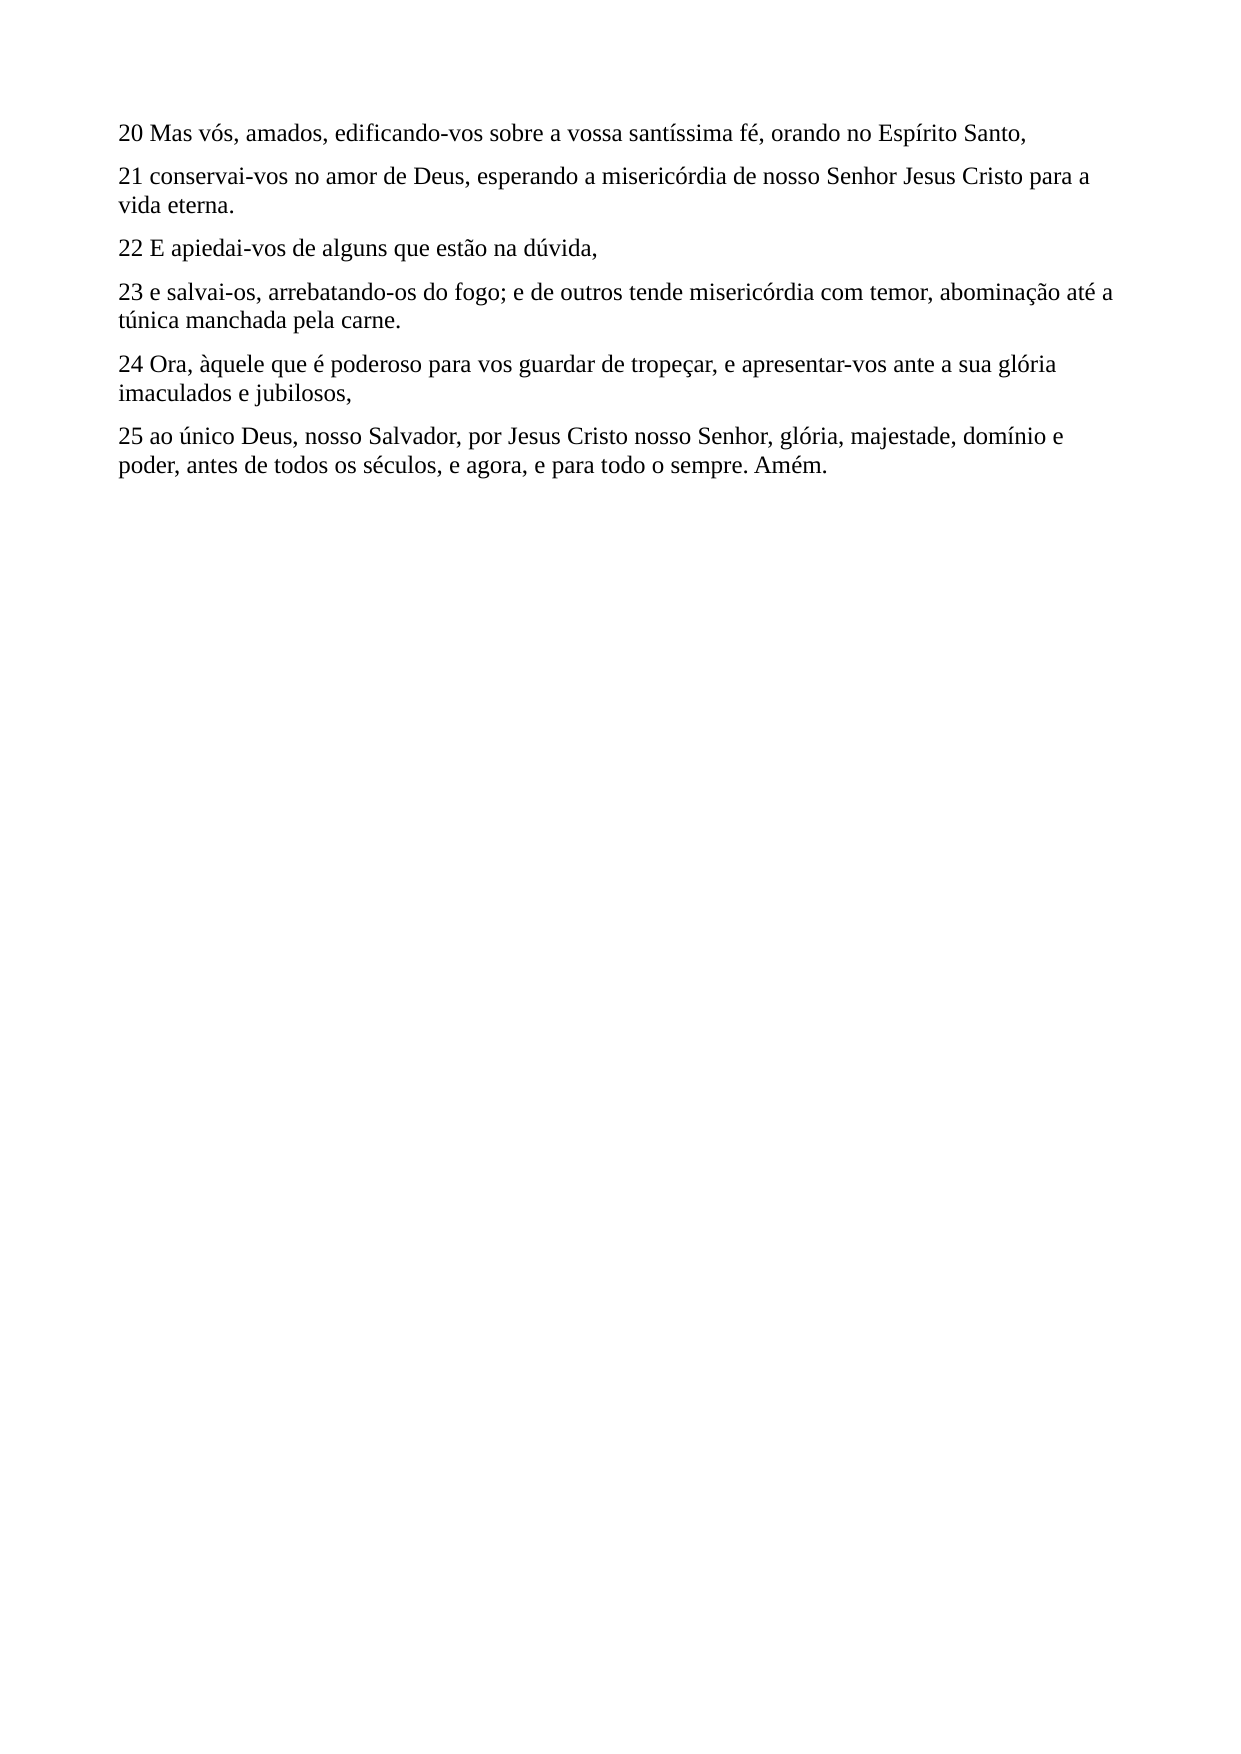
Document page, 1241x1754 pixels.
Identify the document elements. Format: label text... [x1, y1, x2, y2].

text 21 conservai-vos no amor de Deus, esperando a misericórdia de nosso Senhor Jesus Cristo para a vida eterna. [118, 161, 1122, 219]
text 24 Ora, àquele que é poderoso para vos guardar de tropeçar, e apresentar-vos ante a sua glória imaculados e jubilosos, [118, 349, 1122, 406]
text 23 e salvai-os, arrebatando-os do fogo; e de outros tende misericórdia com temor, abominação até a túnica manchada pela carne. [118, 277, 1122, 334]
text 22 E apiedai-vos de alguns que estão na dúvida, [118, 233, 1122, 262]
text 25 ao único Deus, nosso Salvador, por Jesus Cristo nosso Senhor, glória, majestade, domínio e poder, antes de todos os séculos, e agora, e para todo o sempre. Amém. [118, 421, 1122, 478]
text 20 Mas vós, amados, edificando-vos sobre a vossa santíssima fé, orando no Espírito Santo, [118, 118, 1122, 147]
